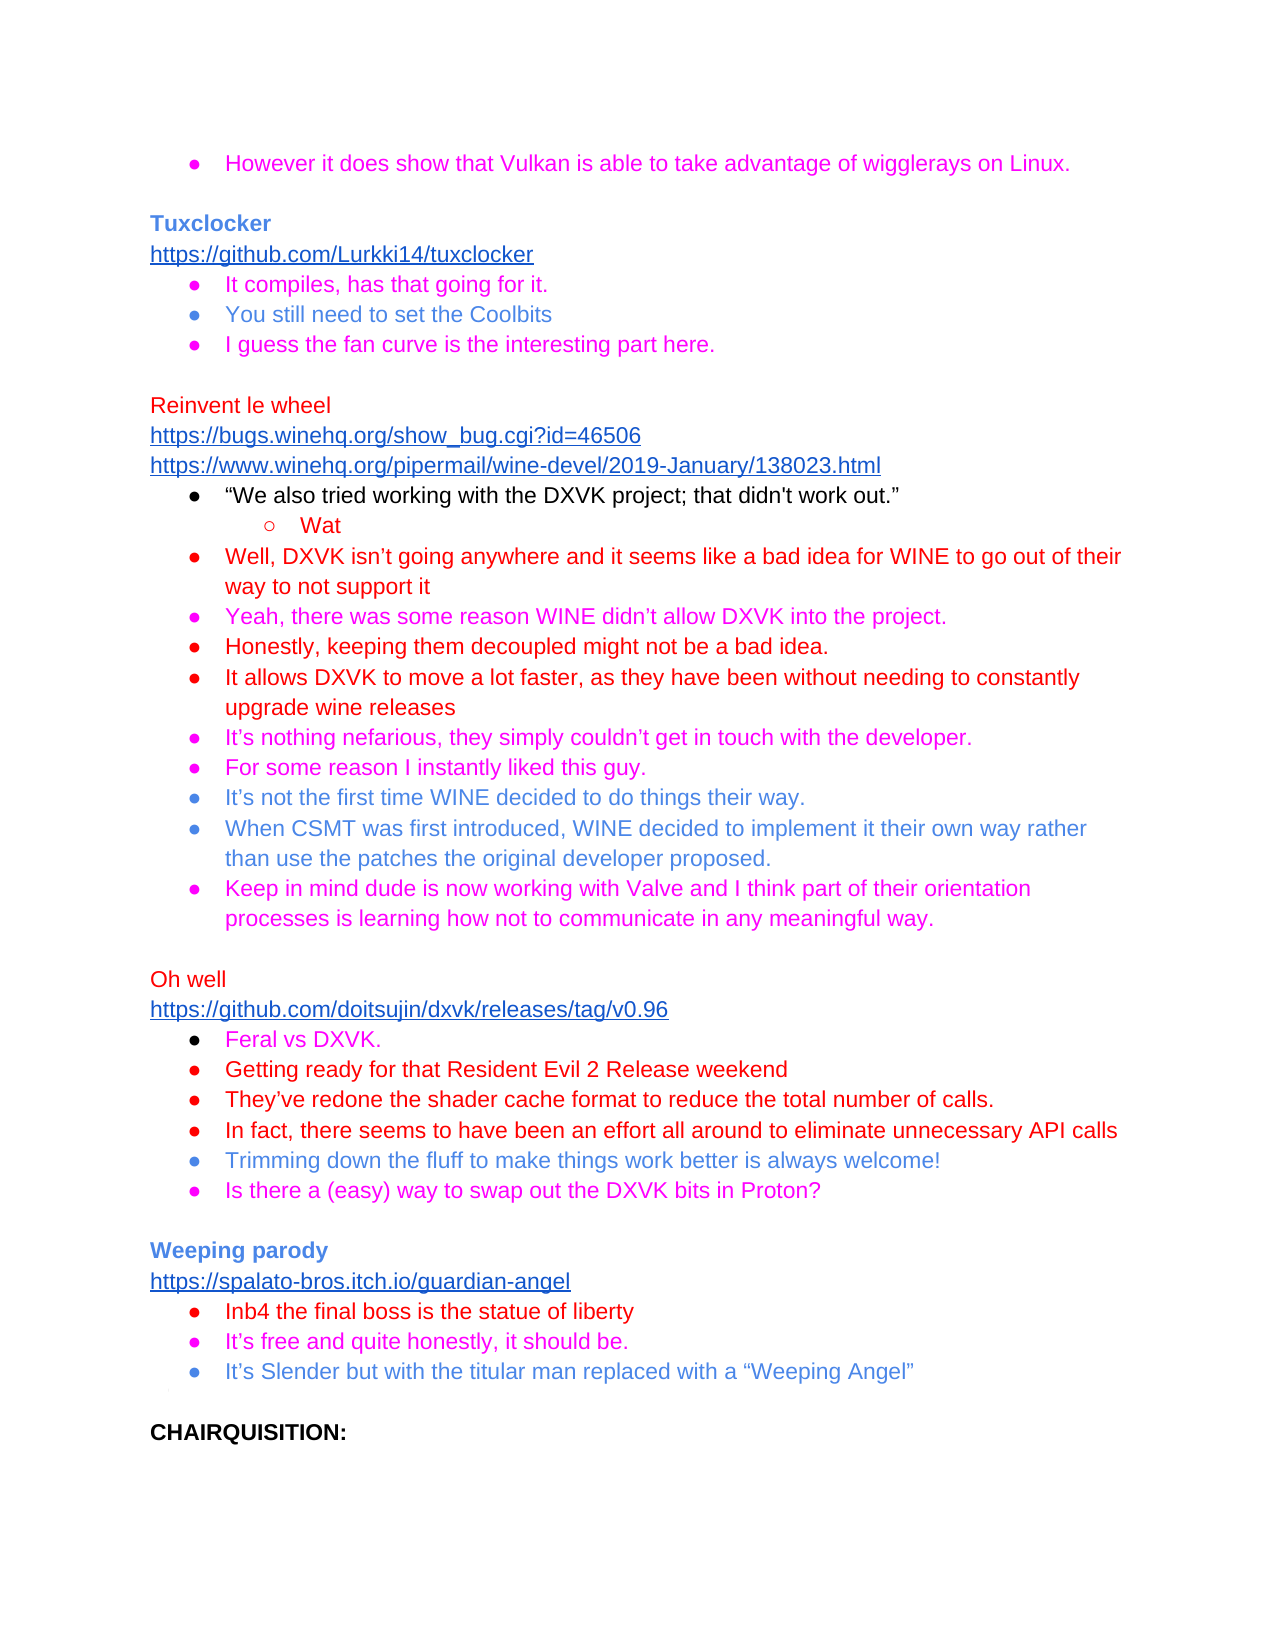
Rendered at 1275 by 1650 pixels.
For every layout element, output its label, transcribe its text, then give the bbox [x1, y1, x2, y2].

list It compiles, has that going for it. [187, 271, 1125, 297]
list It’s nothing nefarious, they simply couldn’t get in touch with the developer. [187, 724, 1125, 750]
list They’ve redone the shader cache format to reduce the total number of calls. [187, 1086, 1125, 1113]
list It’s Slender but with the titular man replaced with a “Weeping Angel” [187, 1358, 1125, 1385]
text https://github.com/Lurkki14/tuxclocker [150, 241, 1125, 267]
text CHAIRQUISITION: [150, 1419, 1125, 1445]
list I guess the fan curve is the interesting part here. [187, 331, 1125, 358]
list However it does show that Vulkan is able to take advantage of wigglerays on Linux. [187, 150, 1125, 176]
text Reinvent le wheel [150, 392, 1125, 418]
list When CSMT was first introduced, WINE decided to implement it their own way rather than use the patches the original developer proposed. [187, 814, 1125, 871]
text Tuxclocker [150, 210, 1125, 237]
list For some reason I instantly liked this guy. [187, 754, 1125, 781]
list Honestly, keeping them decoupled might not be a bad idea. [187, 633, 1125, 660]
list In fact, there seems to have been an effort all around to eliminate unnecessary API calls [187, 1117, 1125, 1143]
text https://www.winehq.org/pipermail/wine-devel/2019-January/138023.html [150, 452, 1125, 478]
list It’s not the first time WINE decided to do things their way. [187, 784, 1125, 811]
list It allows DXVK to move a lot faster, as they have been without needing to constantly upgrade wine releases [187, 663, 1125, 720]
list Inb4 the final boss is the statue of liberty [187, 1298, 1125, 1324]
list Getting ready for that Resident Evil 2 Release weekend [187, 1056, 1125, 1083]
text Oh well [150, 966, 1125, 992]
list Yeah, there was some reason WINE didn’t allow DXVK into the project. [187, 603, 1125, 629]
text https://bugs.winehq.org/show_bug.cgi?id=46506 [150, 422, 1125, 448]
list You still need to set the Coolbits [187, 301, 1125, 327]
text https://spalato-bros.itch.io/guardian-angel [150, 1268, 1125, 1294]
list Feral vs DXVK. [187, 1026, 1125, 1052]
list Is there a (easy) way to swap out the DXVK bits in Proton? [187, 1177, 1125, 1203]
list Keep in mind dude is now working with Valve and I think part of their orientation processes is learning how not to communicate in any meaningful way. [187, 875, 1125, 932]
list Wat [262, 512, 1125, 539]
list “We also tried working with the DXVK project; that didn't work out.” [187, 482, 1125, 509]
list Trimming down the fluff to make things work better is always welcome! [187, 1147, 1125, 1173]
list It’s free and quite honestly, it should be. [187, 1328, 1125, 1354]
text https://github.com/doitsujin/dxvk/releases/tag/v0.96 [150, 996, 1125, 1022]
list Well, DXVK isn’t going anywhere and it seems like a bad idea for WINE to go out of their way to not support it [187, 543, 1125, 599]
text Weeping parody [150, 1237, 1125, 1264]
